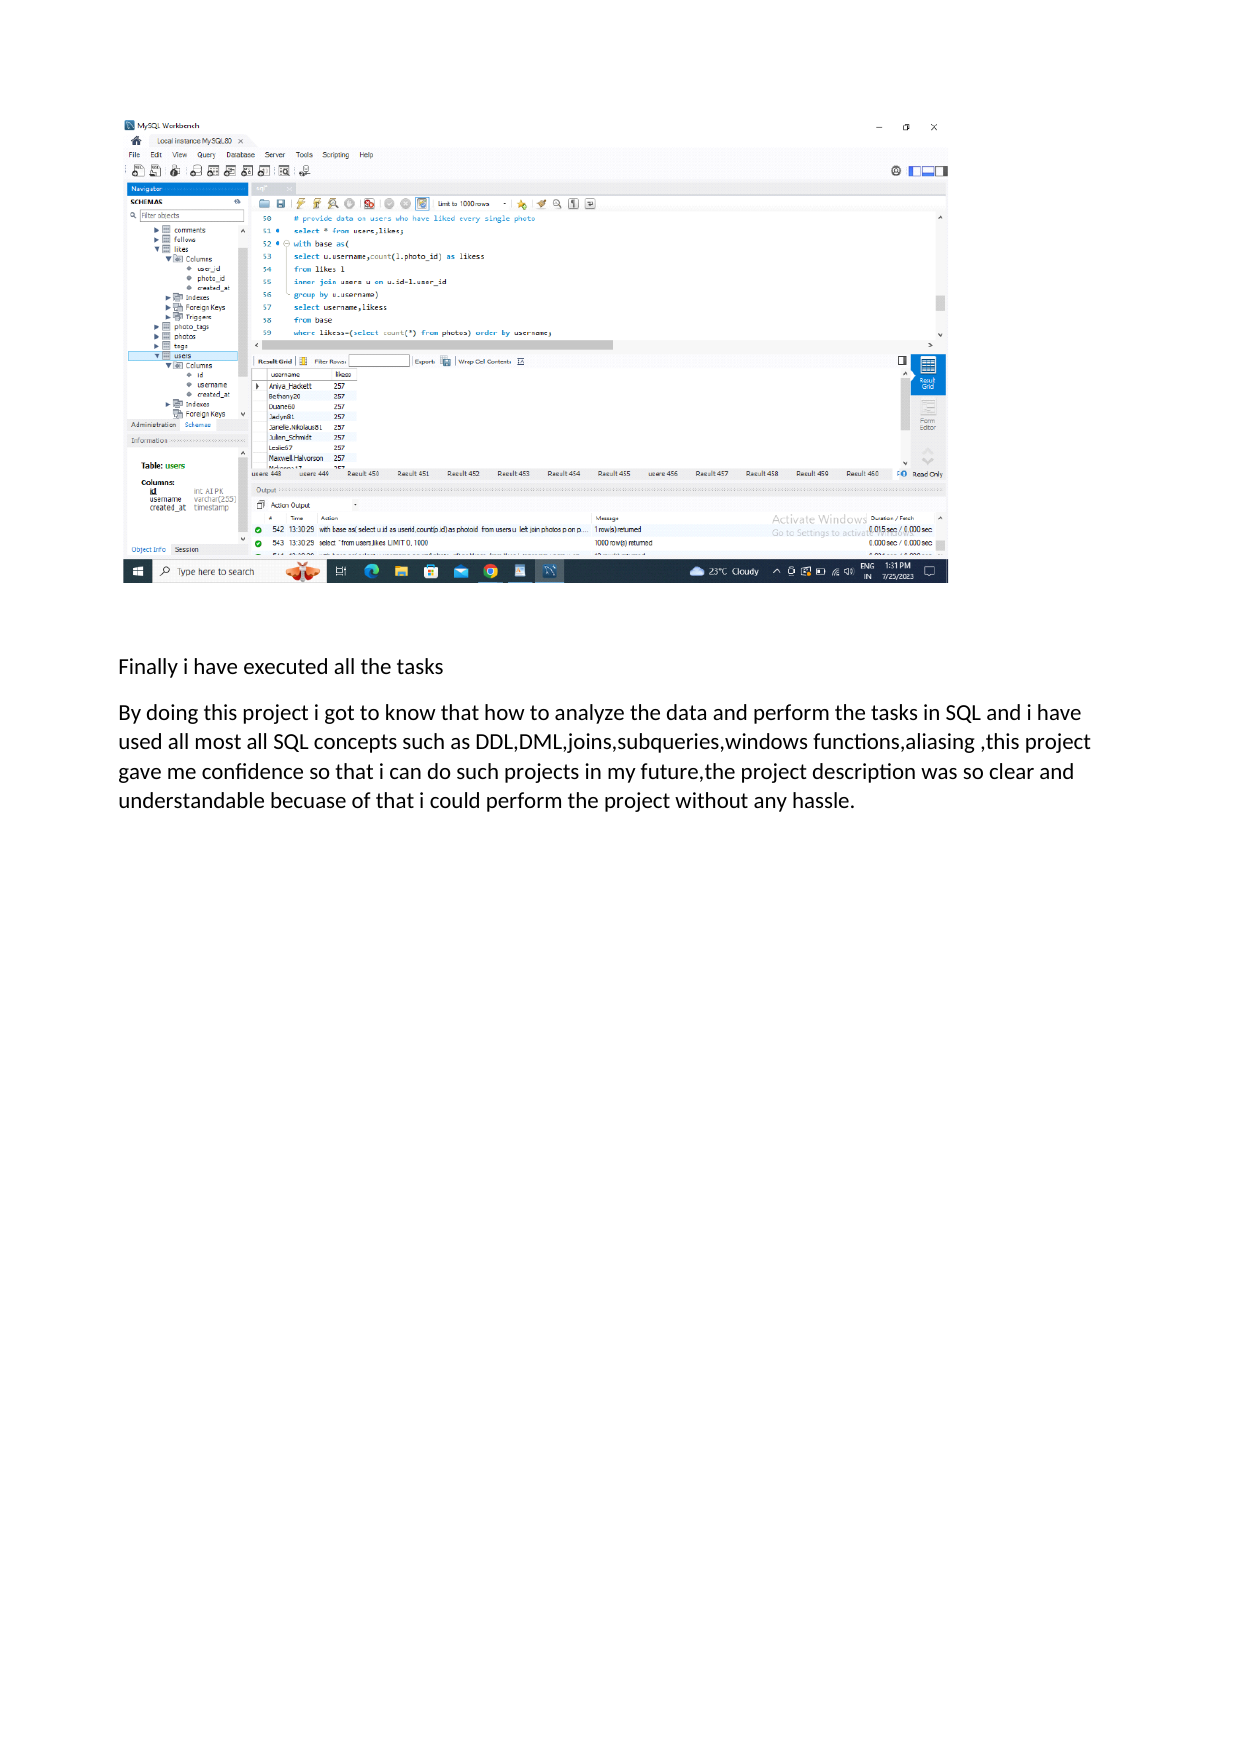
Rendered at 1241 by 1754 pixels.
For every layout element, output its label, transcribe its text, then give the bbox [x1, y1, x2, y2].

text By doing this project i got to know that how to analyze the data and perform the tasks in SQL and i have used all most all SQL concepts such as DDL,DML,joins,subqueries,windows functions,aliasing ,this project gave me confidence so that i can do such projects in my future,the project description was so clear and understandable becuase of that i could perform the project without any hassle. [118, 698, 1122, 814]
text Finally i have executed all the tasks [118, 652, 1122, 680]
